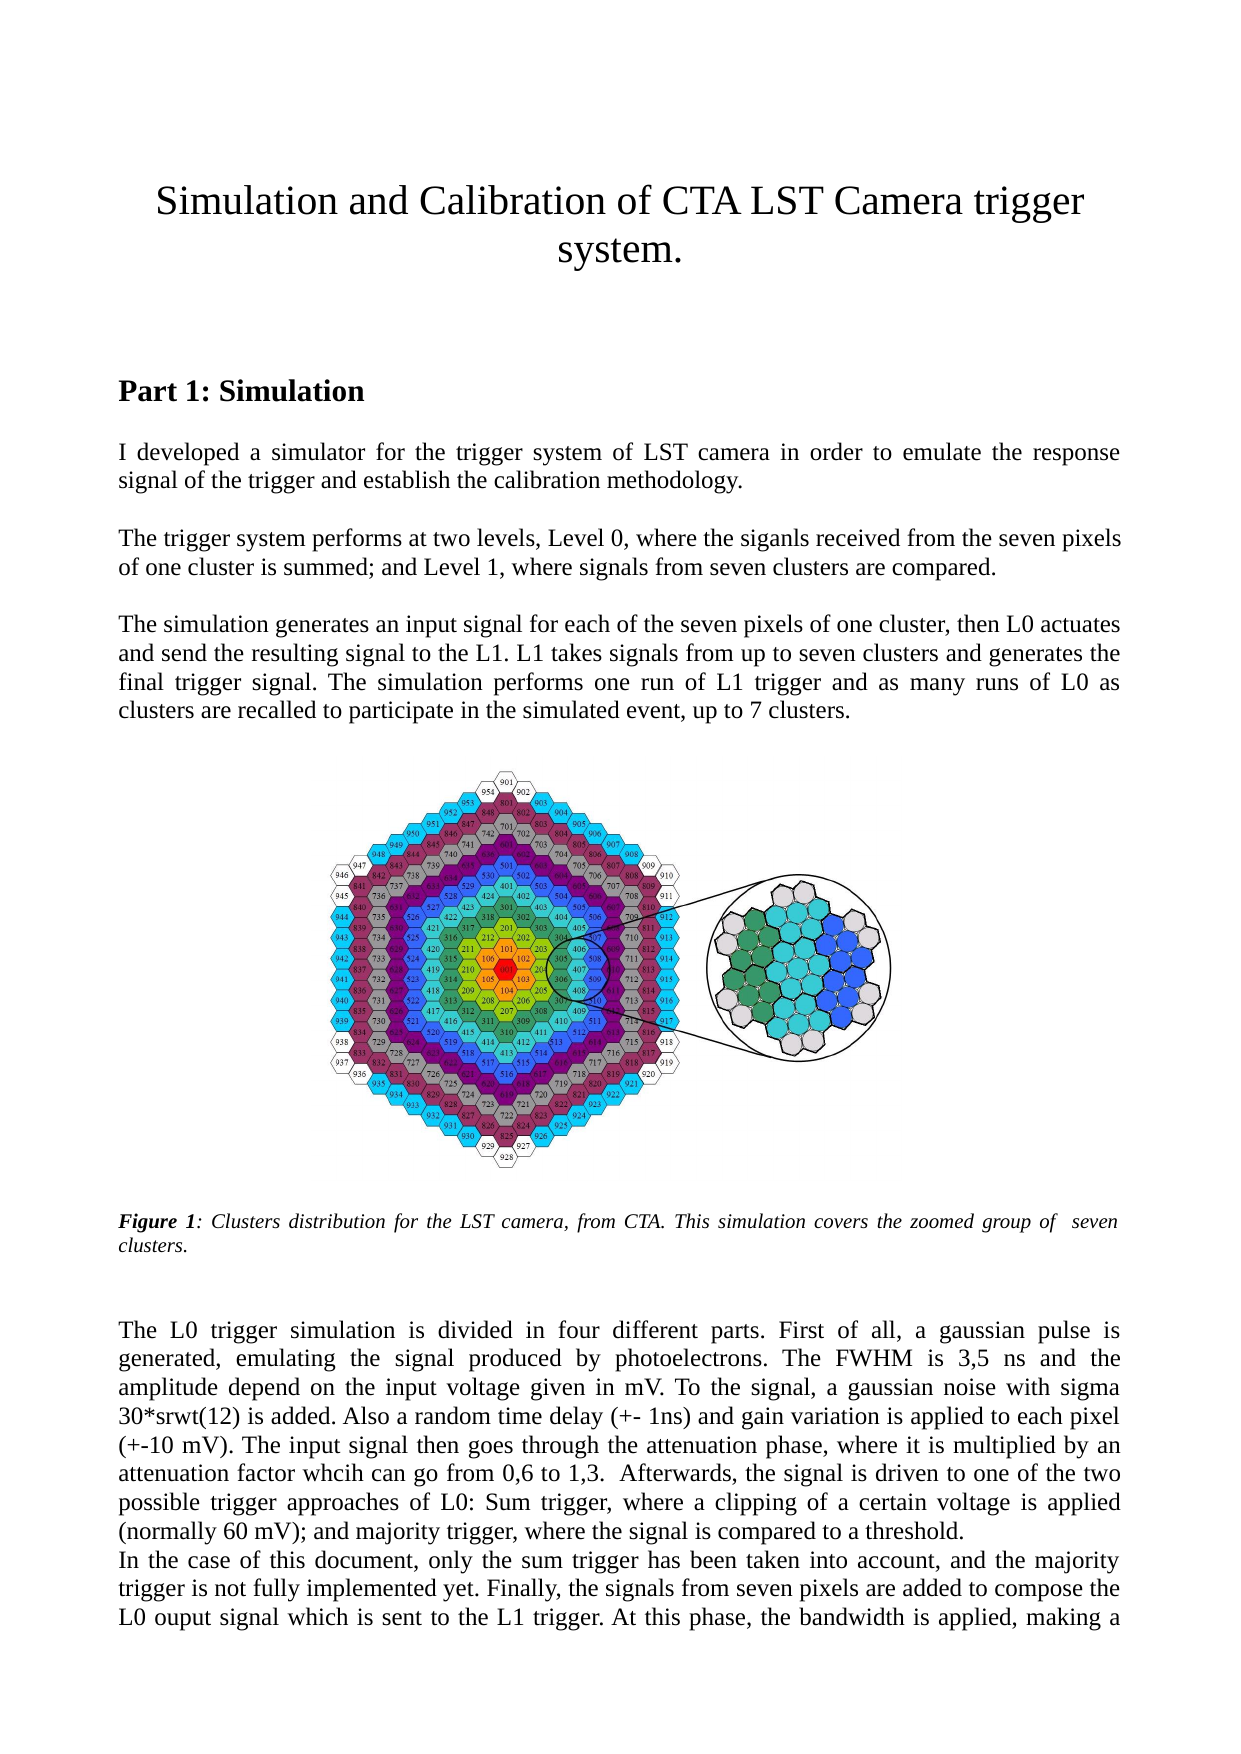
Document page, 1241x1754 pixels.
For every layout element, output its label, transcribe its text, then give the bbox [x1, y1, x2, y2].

text Simulation and Calibration of CTA LST Camera trigger system. [118, 176, 1122, 271]
picture [311, 756, 902, 1181]
text Figure 1: Clusters distribution for the LST camera, from CTA. This simulation covers the zoomed group of seven clusters. [118, 1209, 1122, 1257]
text The trigger system performs at two levels, Level 0, where the siganls received from the seven pixels of one cluster is summed; and Level 1, where signals from seven clusters are compared. [118, 523, 1122, 581]
text In the case of this document, only the sum trigger has been taken into account, and the majority trigger is not fully implemented yet. Finally, the signals from seven pixels are added to compose the L0 ouput signal which is sent to the L1 trigger. At this phase, the bandwidth is applied, making a [118, 1545, 1122, 1631]
text I developed a simulator for the trigger system of LST camera in order to emulate the response signal of the trigger and establish the calibration methodology. [118, 437, 1122, 494]
text The simulation generates an input signal for each of the seven pixels of one cluster, then L0 actuates and send the resulting signal to the L1. L1 takes signals from up to seven clusters and generates the final trigger signal. The simulation performs one run of L1 trigger and as many runs of L0 as clusters are recalled to participate in the simulated event, up to 7 clusters. [118, 609, 1122, 724]
text The L0 trigger simulation is divided in four different parts. First of all, a gaussian pulse is generated, emulating the signal produced by photoelectrons. The FWHM is 3,5 ns and the amplitude depend on the input voltage given in mV. To the signal, a gaussian noise with sigma 30*srwt(12) is added. Also a random time delay (+- 1ns) and gain variation is applied to each pixel (+-10 mV). The input signal then goes through the attenuation phase, where it is multiplied by an attenuation factor whcih can go from 0,6 to 1,3. Afterwards, the signal is driven to one of the two possible trigger approaches of L0: Sum trigger, where a clipping of a certain voltage is applied (normally 60 mV); and majority trigger, where the signal is compared to a threshold. [118, 1315, 1122, 1545]
text Part 1: Simulation [118, 372, 1122, 408]
